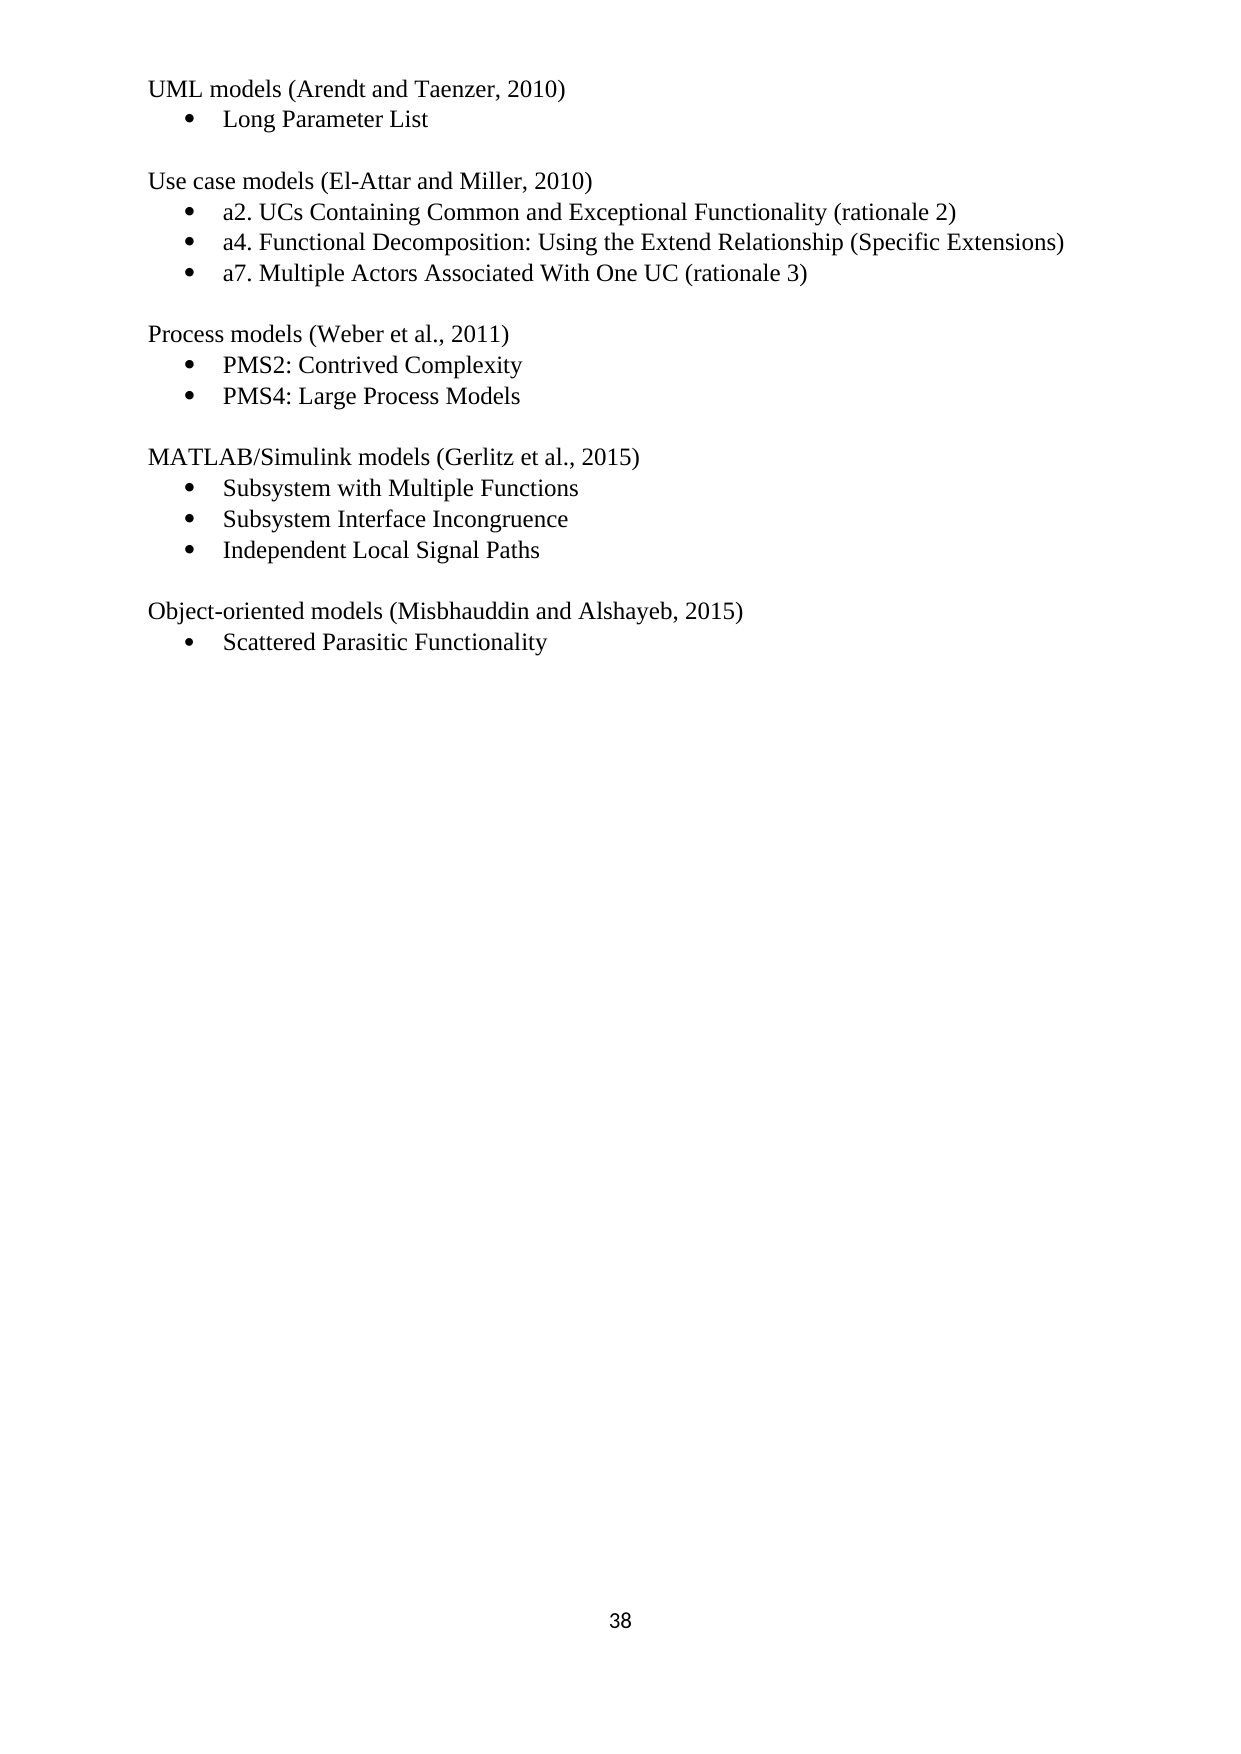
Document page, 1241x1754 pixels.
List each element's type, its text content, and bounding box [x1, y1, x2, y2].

text MATLAB/Simulink models (Gerlitz et al., 2015) [148, 442, 1093, 471]
text Use case models (El-Attar and Miller, 2010) [148, 166, 1093, 195]
list a4. Functional Decomposition: Using the Extend Relationship (Specific Extensions) [185, 227, 1093, 256]
list PMS4: Large Process Models [185, 381, 1093, 410]
text Object-oriented models (Misbhauddin and Alshayeb, 2015) [148, 596, 1093, 625]
list Subsystem Interface Incongruence [185, 504, 1093, 533]
list a7. Multiple Actors Associated With One UC (rationale 3) [185, 258, 1093, 287]
list Long Parameter List [185, 104, 1093, 133]
text Process models (Weber et al., 2011) [148, 319, 1093, 348]
list PMS2: Contrived Complexity [185, 350, 1093, 379]
list Scattered Parasitic Functionality [185, 627, 1093, 656]
text UML models (Arendt and Taenzer, 2010) [148, 74, 1093, 102]
list a2. UCs Containing Common and Exceptional Functionality (rationale 2) [185, 197, 1093, 225]
list Subsystem with Multiple Functions [185, 473, 1093, 502]
list Independent Local Signal Paths [185, 535, 1093, 563]
